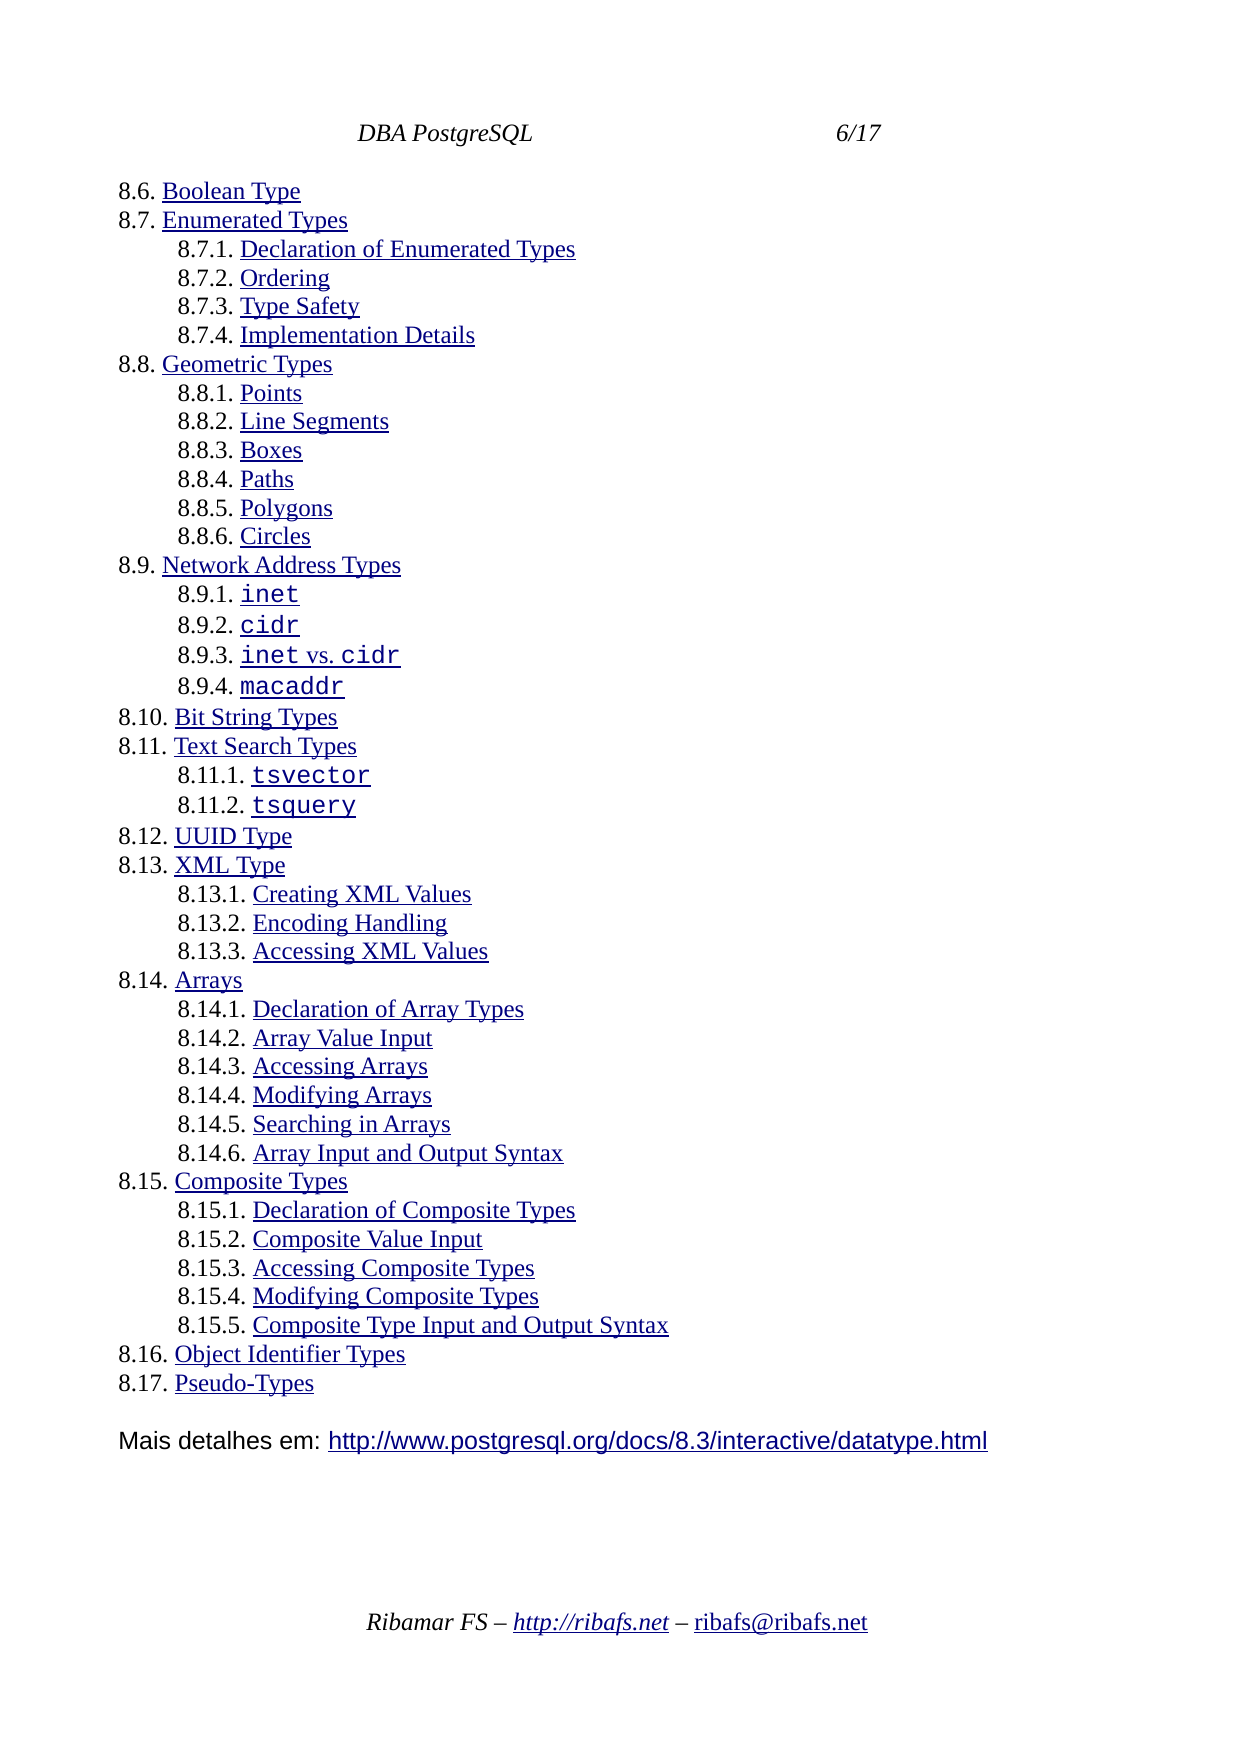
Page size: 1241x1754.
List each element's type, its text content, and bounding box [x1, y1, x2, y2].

subtitle 8.15.3. Accessing Composite Types [177, 1253, 1122, 1281]
subtitle 8.13.2. Encoding Handling [177, 908, 1122, 936]
subtitle 8.9.4. macaddr [177, 671, 1122, 702]
subtitle 8.15.1. Declaration of Composite Types [177, 1195, 1122, 1224]
subtitle 8.8.1. Points [177, 378, 1122, 406]
subtitle 8.15. Composite Types [118, 1166, 1122, 1195]
subtitle 8.15.4. Modifying Composite Types [177, 1281, 1122, 1310]
subtitle 8.6. Boolean Type [118, 176, 1122, 205]
subtitle 8.12. UUID Type [118, 821, 1122, 850]
subtitle 8.14.1. Declaration of Array Types [177, 994, 1122, 1023]
subtitle 8.8.2. Line Segments [177, 406, 1122, 435]
subtitle 8.11.1. tsvector [177, 760, 1122, 791]
subtitle 8.7. Enumerated Types [118, 205, 1122, 234]
subtitle 8.15.2. Composite Value Input [177, 1224, 1122, 1253]
subtitle 8.13.1. Creating XML Values [177, 879, 1122, 908]
subtitle 8.9.3. inet vs. cidr [177, 641, 1122, 671]
subtitle 8.8.3. Boxes [177, 435, 1122, 464]
subtitle 8.14.6. Array Input and Output Syntax [177, 1138, 1122, 1166]
subtitle 8.11. Text Search Types [118, 731, 1122, 760]
subtitle 8.8.6. Circles [177, 521, 1122, 550]
subtitle 8.13. XML Type [118, 850, 1122, 879]
subtitle 8.14.5. Searching in Arrays [177, 1109, 1122, 1138]
subtitle 8.13.3. Accessing XML Values [177, 936, 1122, 965]
subtitle 8.14.2. Array Value Input [177, 1023, 1122, 1051]
subtitle 8.14.3. Accessing Arrays [177, 1051, 1122, 1080]
subtitle 8.11.2. tsquery [177, 791, 1122, 821]
subtitle 8.9.1. inet [177, 579, 1122, 610]
subtitle 8.7.4. Implementation Details [177, 320, 1122, 349]
subtitle 8.8. Geometric Types [118, 349, 1122, 378]
subtitle 8.14.4. Modifying Arrays [177, 1080, 1122, 1109]
subtitle 8.8.4. Paths [177, 464, 1122, 493]
text Mais detalhes em: http://www.postgresql.org/docs/8.3/interactive/datatype.html [118, 1426, 1122, 1454]
subtitle 8.7.2. Ordering [177, 263, 1122, 291]
subtitle 8.9.2. cidr [177, 610, 1122, 641]
subtitle 8.9. Network Address Types [118, 550, 1122, 579]
subtitle 8.14. Arrays [118, 965, 1122, 994]
subtitle 8.8.5. Polygons [177, 493, 1122, 521]
subtitle 8.7.3. Type Safety [177, 291, 1122, 320]
subtitle 8.10. Bit String Types [118, 702, 1122, 731]
subtitle 8.16. Object Identifier Types [118, 1339, 1122, 1368]
subtitle 8.7.1. Declaration of Enumerated Types [177, 234, 1122, 263]
subtitle 8.15.5. Composite Type Input and Output Syntax [177, 1310, 1122, 1339]
subtitle 8.17. Pseudo-Types [118, 1368, 1122, 1396]
